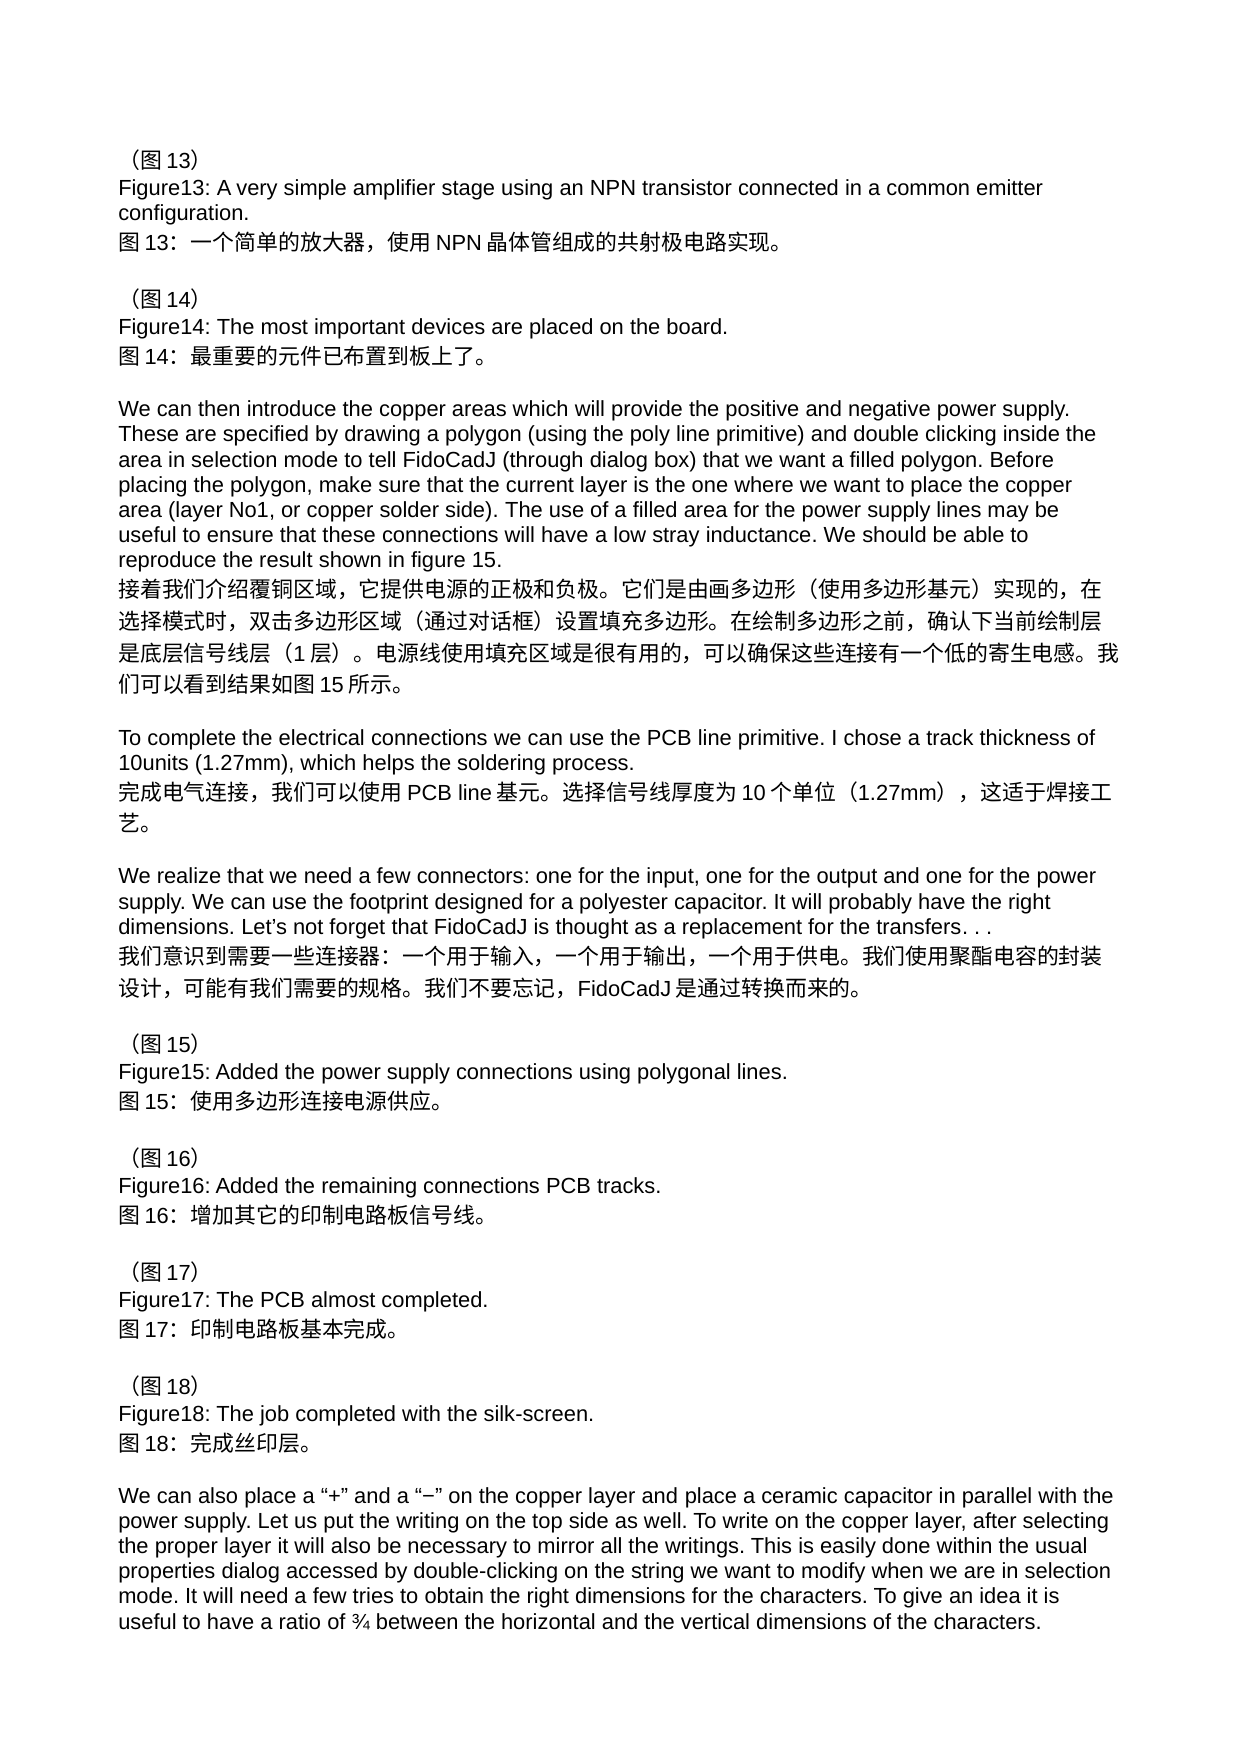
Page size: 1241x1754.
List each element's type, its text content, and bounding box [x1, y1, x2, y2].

text Figure14: The most important devices are placed on the board. [118, 314, 1122, 339]
text We can then introduce the copper areas which will provide the positive and negative power supply. These are specified by drawing a polygon (using the poly line primitive) and double clicking inside the area in selection mode to tell FidoCadJ (through dialog box) that we want a filled polygon. Before placing the polygon, make sure that the current layer is the one where we want to place the copper area (layer No1, or copper solder side). The use of a filled area for the power supply lines may be useful to ensure that these connections will have a low stray inductance. We should be able to reproduce the result shown in figure 15. [118, 396, 1122, 572]
text To complete the electrical connections we can use the PCB line primitive. I chose a track thickness of 10units (1.27mm), which helps the soldering process. [118, 724, 1122, 775]
text Figure13: A very simple amplifier stage using an NPN transistor connected in a common emitter configuration. [118, 175, 1122, 225]
text We realize that we need a few connectors: one for the input, one for the output and one for the power supply. We can use the footprint designed for a polyester capacitor. It will probably have the right dimensions. Let’s not forget that FidoCadJ is thought as a replacement for the transfers. . . [118, 863, 1122, 939]
text （图15） [118, 1027, 1122, 1059]
text 图13：一个简单的放大器，使用NPN晶体管组成的共射极电路实现。 [118, 225, 1122, 257]
text Figure17: The PCB almost completed. [118, 1287, 1122, 1312]
text （图14） [118, 282, 1122, 314]
text 图18：完成丝印层。 [118, 1426, 1122, 1457]
text 图15：使用多边形连接电源供应。 [118, 1084, 1122, 1116]
text Figure16: Added the remaining connections PCB tracks. [118, 1173, 1122, 1198]
text 图17：印制电路板基本完成。 [118, 1312, 1122, 1343]
text Figure18: The job completed with the silk-screen. [118, 1400, 1122, 1426]
text We can also place a “+” and a “−” on the copper layer and place a ceramic capacitor in parallel with the power supply. Let us put the writing on the top side as well. To write on the copper layer, after selecting the proper layer it will also be necessary to mirror all the writings. This is easily done within the usual properties dialog accessed by double-clicking on the string we want to modify when we are in selection mode. It will need a few tries to obtain the right dimensions for the characters. To give an idea it is useful to have a ratio of ¾ between the horizontal and the vertical dimensions of the characters. [118, 1482, 1122, 1634]
text 我们意识到需要一些连接器：一个用于输入，一个用于输出，一个用于供电。我们使用聚酯电容的封装设计，可能有我们需要的规格。我们不要忘记，FidoCadJ是通过转换而来的。 [118, 939, 1122, 1002]
text （图16） [118, 1141, 1122, 1173]
text 图16：增加其它的印制电路板信号线。 [118, 1198, 1122, 1230]
text （图17） [118, 1255, 1122, 1287]
text 图14：最重要的元件已布置到板上了。 [118, 339, 1122, 371]
text 接着我们介绍覆铜区域，它提供电源的正极和负极。它们是由画多边形（使用多边形基元）实现的，在选择模式时，双击多边形区域（通过对话框）设置填充多边形。在绘制多边形之前，确认下当前绘制层是底层信号线层（1层）。电源线使用填充区域是很有用的，可以确保这些连接有一个低的寄生电感。我们可以看到结果如图15所示。 [118, 572, 1122, 699]
text Figure15: Added the power supply connections using polygonal lines. [118, 1059, 1122, 1084]
text （图13） [118, 143, 1122, 175]
text 完成电气连接，我们可以使用PCB line基元。选择信号线厚度为10个单位（1.27mm），这适于焊接工艺。 [118, 775, 1122, 838]
text （图18） [118, 1369, 1122, 1400]
